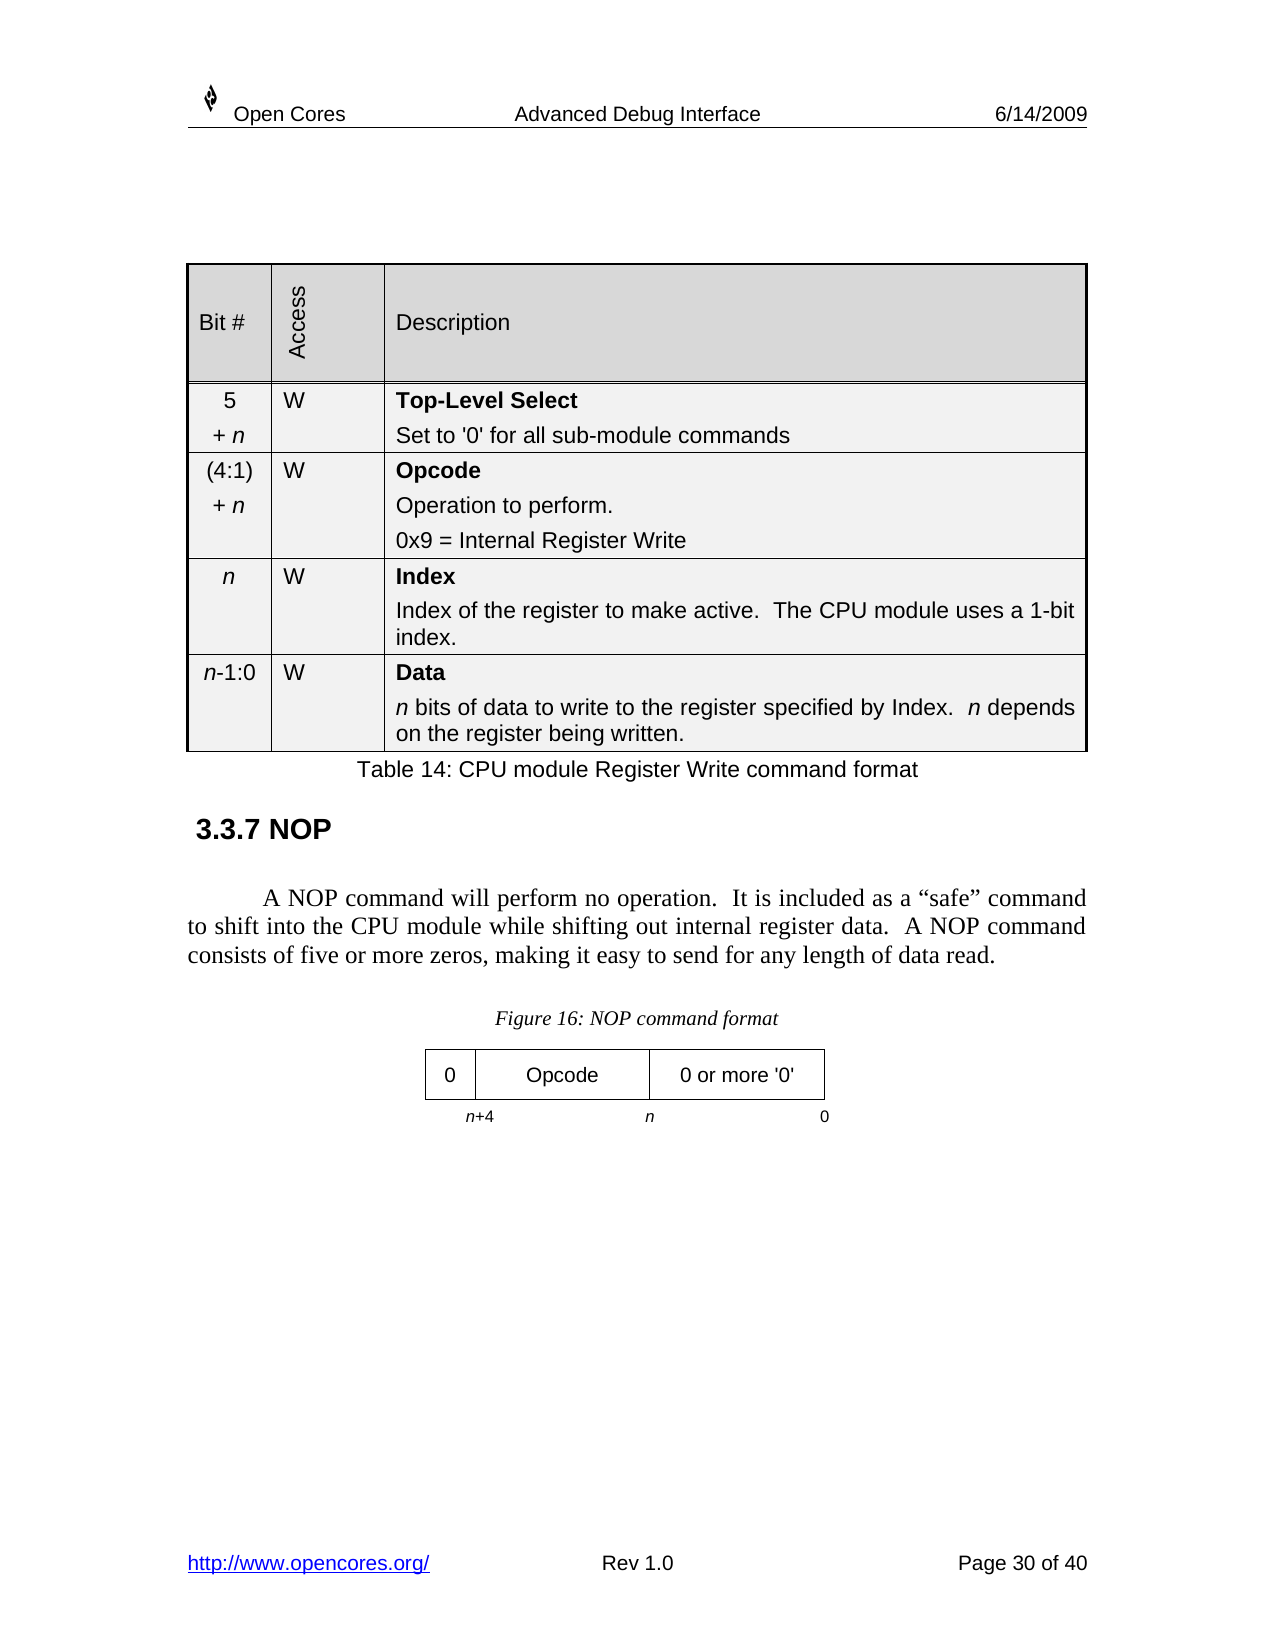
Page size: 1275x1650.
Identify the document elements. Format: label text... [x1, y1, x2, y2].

table_cell W [272, 559, 384, 654]
table_cell (4:1) + n [189, 453, 271, 557]
table_header Bit # [189, 265, 271, 381]
table_cell Index Index of the register to make active. The CPU module uses a 1-bit index. [385, 559, 1085, 654]
table_cell W [272, 655, 384, 751]
subtitle NOP [187, 812, 1087, 845]
text Figure 16: NOP command format [425, 1006, 850, 1030]
table_cell n-1:0 [189, 655, 271, 751]
table_header Access [272, 265, 384, 381]
table_cell Opcode Operation to perform. 0x9 = Internal Register Write [385, 453, 1085, 557]
table_cell W [272, 384, 384, 452]
table_cell Top-Level Select Set to '0' for all sub-module commands [385, 384, 1085, 452]
table_header Description [385, 265, 1085, 381]
table_cell W [272, 453, 384, 557]
table_cell n [189, 559, 271, 654]
text A NOP command will perform no operation. It is included as a “safe” command to shift into the CPU module while shifting out internal register data. A NOP command consists of five or more zeros, making it easy to send for any length of data read. [187, 883, 1087, 969]
text Table 14: CPU module Register Write command format [187, 756, 1087, 782]
table_cell Data n bits of data to write to the register specified by Index. n depends on the register being written. [385, 655, 1085, 751]
table_cell 5 + n [189, 384, 271, 452]
